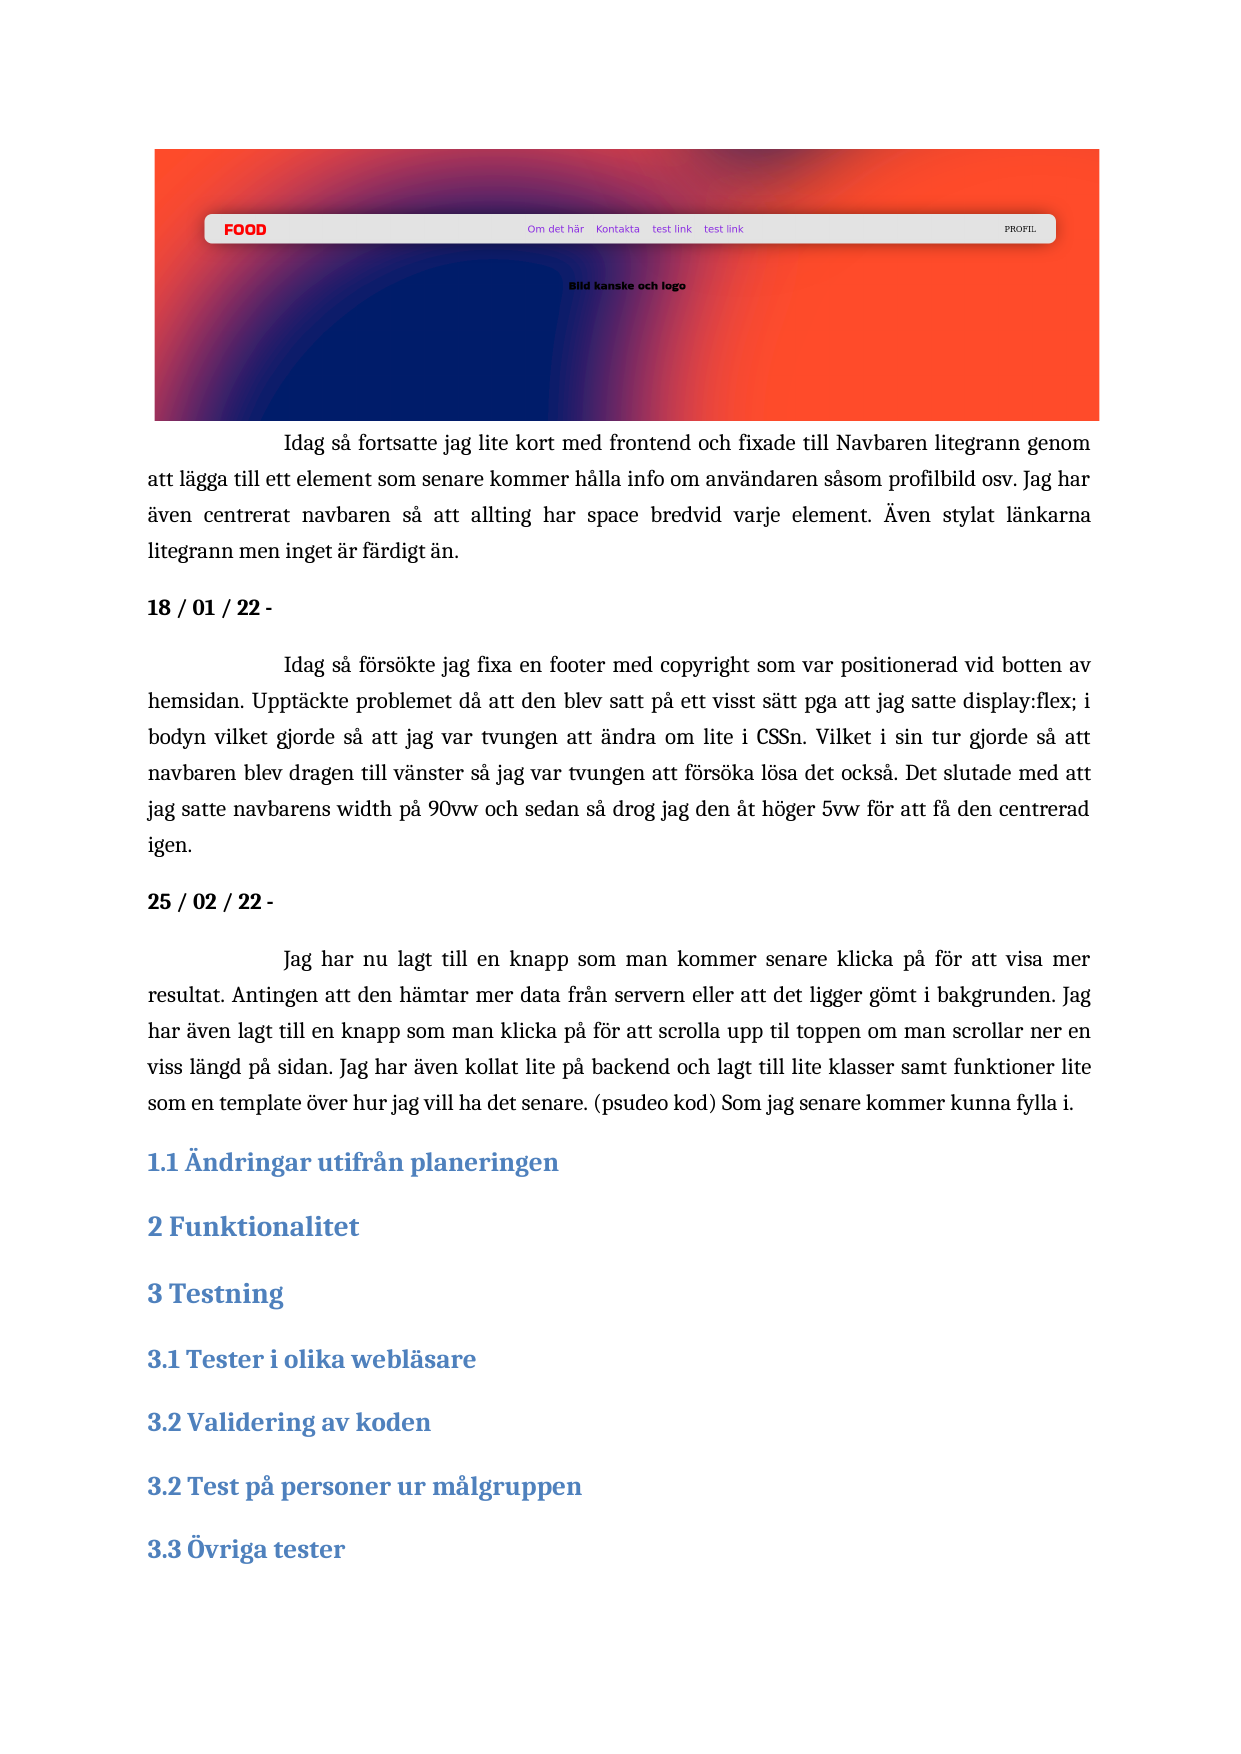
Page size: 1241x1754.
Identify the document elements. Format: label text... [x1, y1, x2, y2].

text 3.1 Tester i olika webläsare [148, 1344, 1093, 1375]
text 2 Funktionalitet [148, 1210, 1093, 1244]
text 1.1 Ändringar utifrån planeringen [148, 1147, 1093, 1178]
text Idag så fortsatte jag lite kort med frontend och fixade till Navbaren litegrann genom att lägga till ett element som senare kommer hålla info om användaren såsom profilbild osv. Jag har även centrerat navbaren så att allting har space bredvid varje element. Även stylat länkarna litegrann men inget är färdigt än. [148, 148, 1093, 564]
text Jag har nu lagt till en knapp som man kommer senare klicka på för att visa mer resultat. Antingen att den hämtar mer data från servern eller att det ligger gömt i bakgrunden. Jag har även lagt till en knapp som man klicka på för att scrolla upp til toppen om man scrollar ner en viss längd på sidan. Jag har även kollat lite på backend och lagt till lite klasser samt funktioner lite som en template över hur jag vill ha det senare. (psudeo kod) Som jag senare kommer kunna fylla i. [148, 946, 1093, 1116]
text Idag så försökte jag fixa en footer med copyright som var positionerad vid botten av hemsidan. Upptäckte problemet då att den blev satt på ett visst sätt pga att jag satte display:flex; i bodyn vilket gjorde så att jag var tvungen att ändra om lite i CSSn. Vilket i sin tur gjorde så att navbaren blev dragen till vänster så jag var tvungen att försöka lösa det också. Det slutade med att jag satte navbarens width på 90vw och sedan så drog jag den åt höger 5vw för att få den centrerad igen. [148, 652, 1093, 858]
text 3 Testning [148, 1277, 1093, 1311]
text 3.3 Övriga tester [148, 1534, 1093, 1565]
text 18 / 01 / 22 - [148, 595, 1093, 621]
text 3.2 Validering av koden [148, 1407, 1093, 1438]
picture [154, 149, 1100, 421]
text 3.2 Test på personer ur målgruppen [148, 1471, 1093, 1502]
text 25 / 02 / 22 - [148, 889, 1093, 915]
